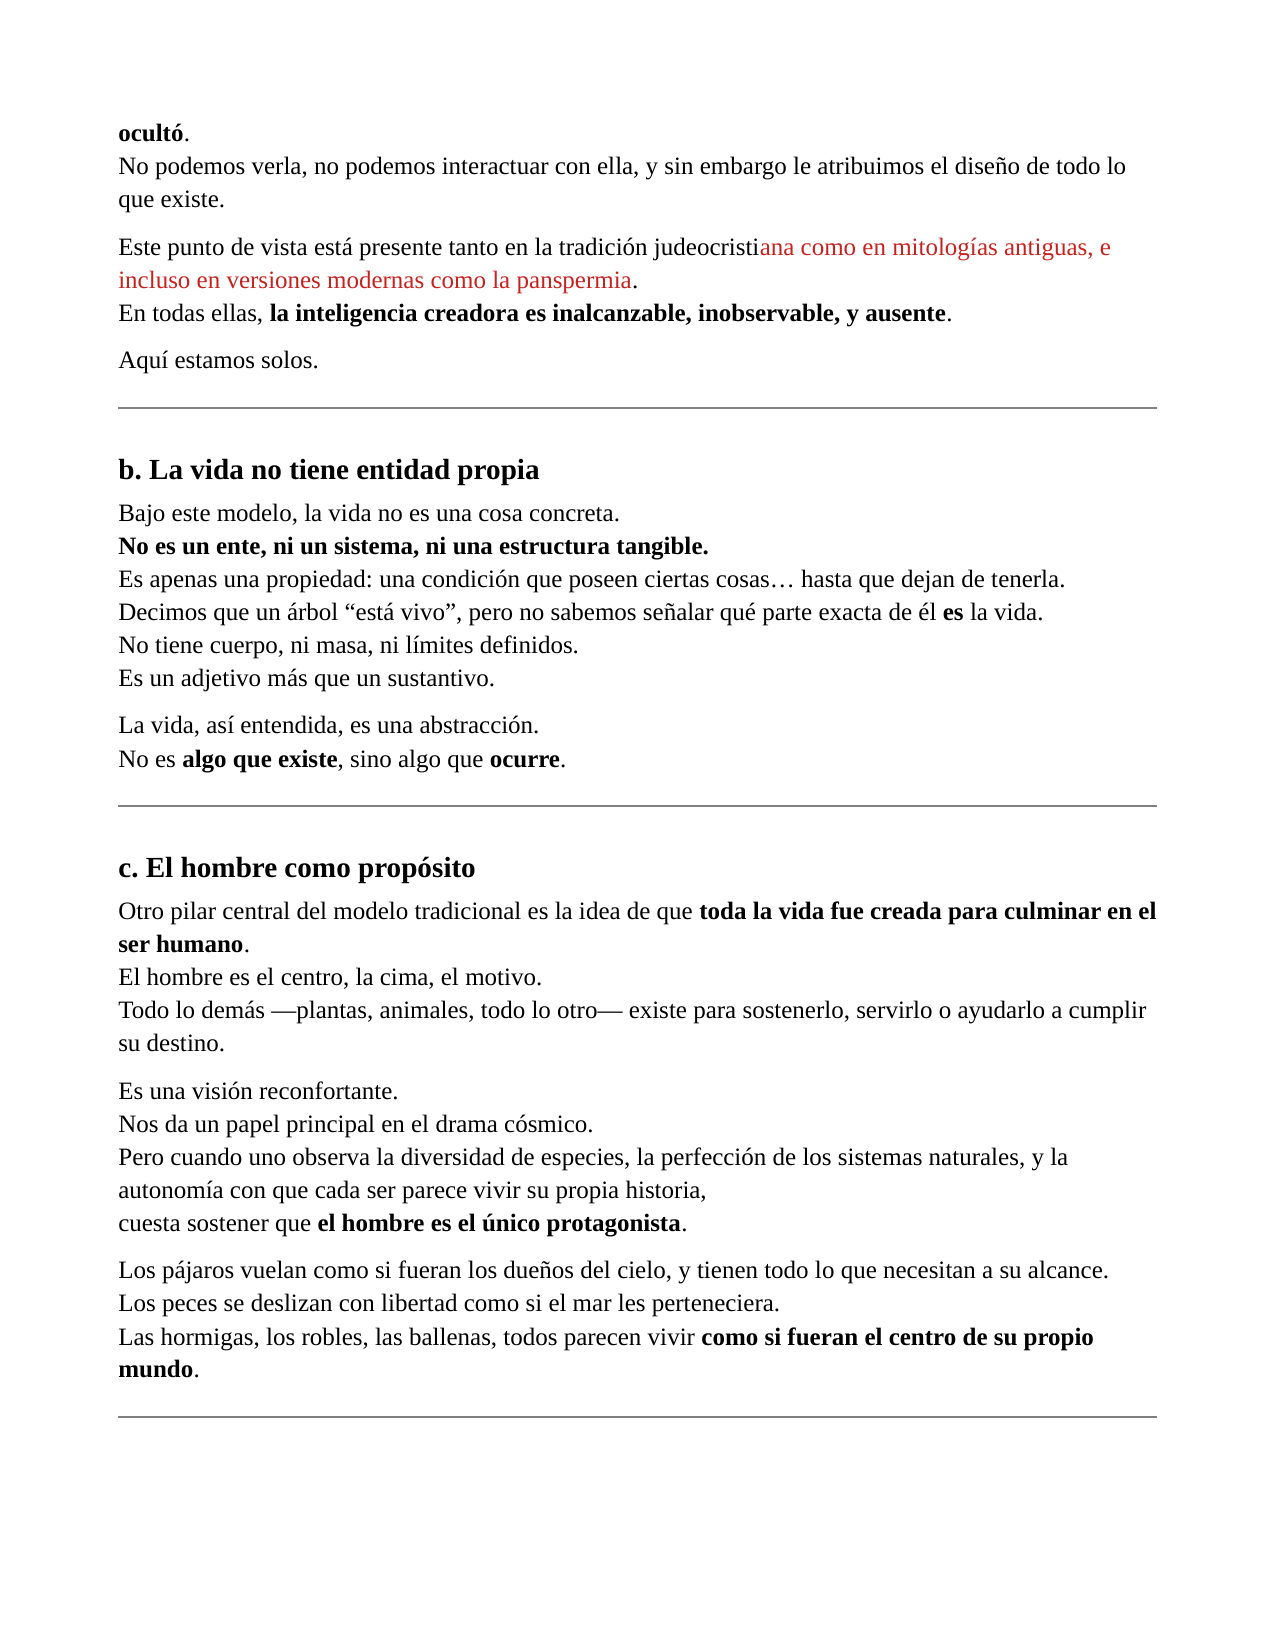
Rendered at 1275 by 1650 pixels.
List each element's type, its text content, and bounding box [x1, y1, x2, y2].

text Es una visión reconfortante. Nos da un papel principal en el drama cósmico. Pero cuando uno observa la diversidad de especies, la perfección de los sistemas naturales, y la autonomía con que cada ser parece vivir su propia historia, cuesta sostener que el hombre es el único protagonista. [118, 1076, 1157, 1237]
text Otro pilar central del modelo tradicional es la idea de que toda la vida fue creada para culminar en el ser humano. El hombre es el centro, la cima, el motivo. Todo lo demás —plantas, animales, todo lo otro— existe para sostenerlo, servirlo o ayudarlo a cumplir su destino. [118, 896, 1157, 1057]
text Aquí estamos solos. [118, 345, 1157, 374]
text Los pájaros vuelan como si fueran los dueños del cielo, y tienen todo lo que necesitan a su alcance. Los peces se deslizan con libertad como si el mar les perteneciera. Las hormigas, los robles, las ballenas, todos parecen vivir como si fueran el centro de su propio mundo. [118, 1256, 1157, 1383]
text ocultó. No podemos verla, no podemos interactuar con ella, y sin embargo le atribuimos el diseño de todo lo que existe. [118, 118, 1157, 213]
subtitle b. La vida no tiene entidad propia [118, 452, 1157, 485]
text Bajo este modelo, la vida no es una cosa concreta. No es un ente, ni un sistema, ni una estructura tangible. Es apenas una propiedad: una condición que poseen ciertas cosas… hasta que dejan de tenerla. Decimos que un árbol “está vivo”, pero no sabemos señalar qué parte exacta de él es la vida. No tiene cuerpo, ni masa, ni límites definidos. Es un adjetivo más que un sustantivo. [118, 498, 1157, 692]
text Este punto de vista está presente tanto en la tradición judeocristiana como en mitologías antiguas, e incluso en versiones modernas como la panspermia. En todas ellas, la inteligencia creadora es inalcanzable, inobservable, y ausente. [118, 232, 1157, 327]
subtitle c. El hombre como propósito [118, 850, 1157, 884]
text La vida, así entendida, es una abstracción. No es algo que existe, sino algo que ocurre. [118, 711, 1157, 772]
